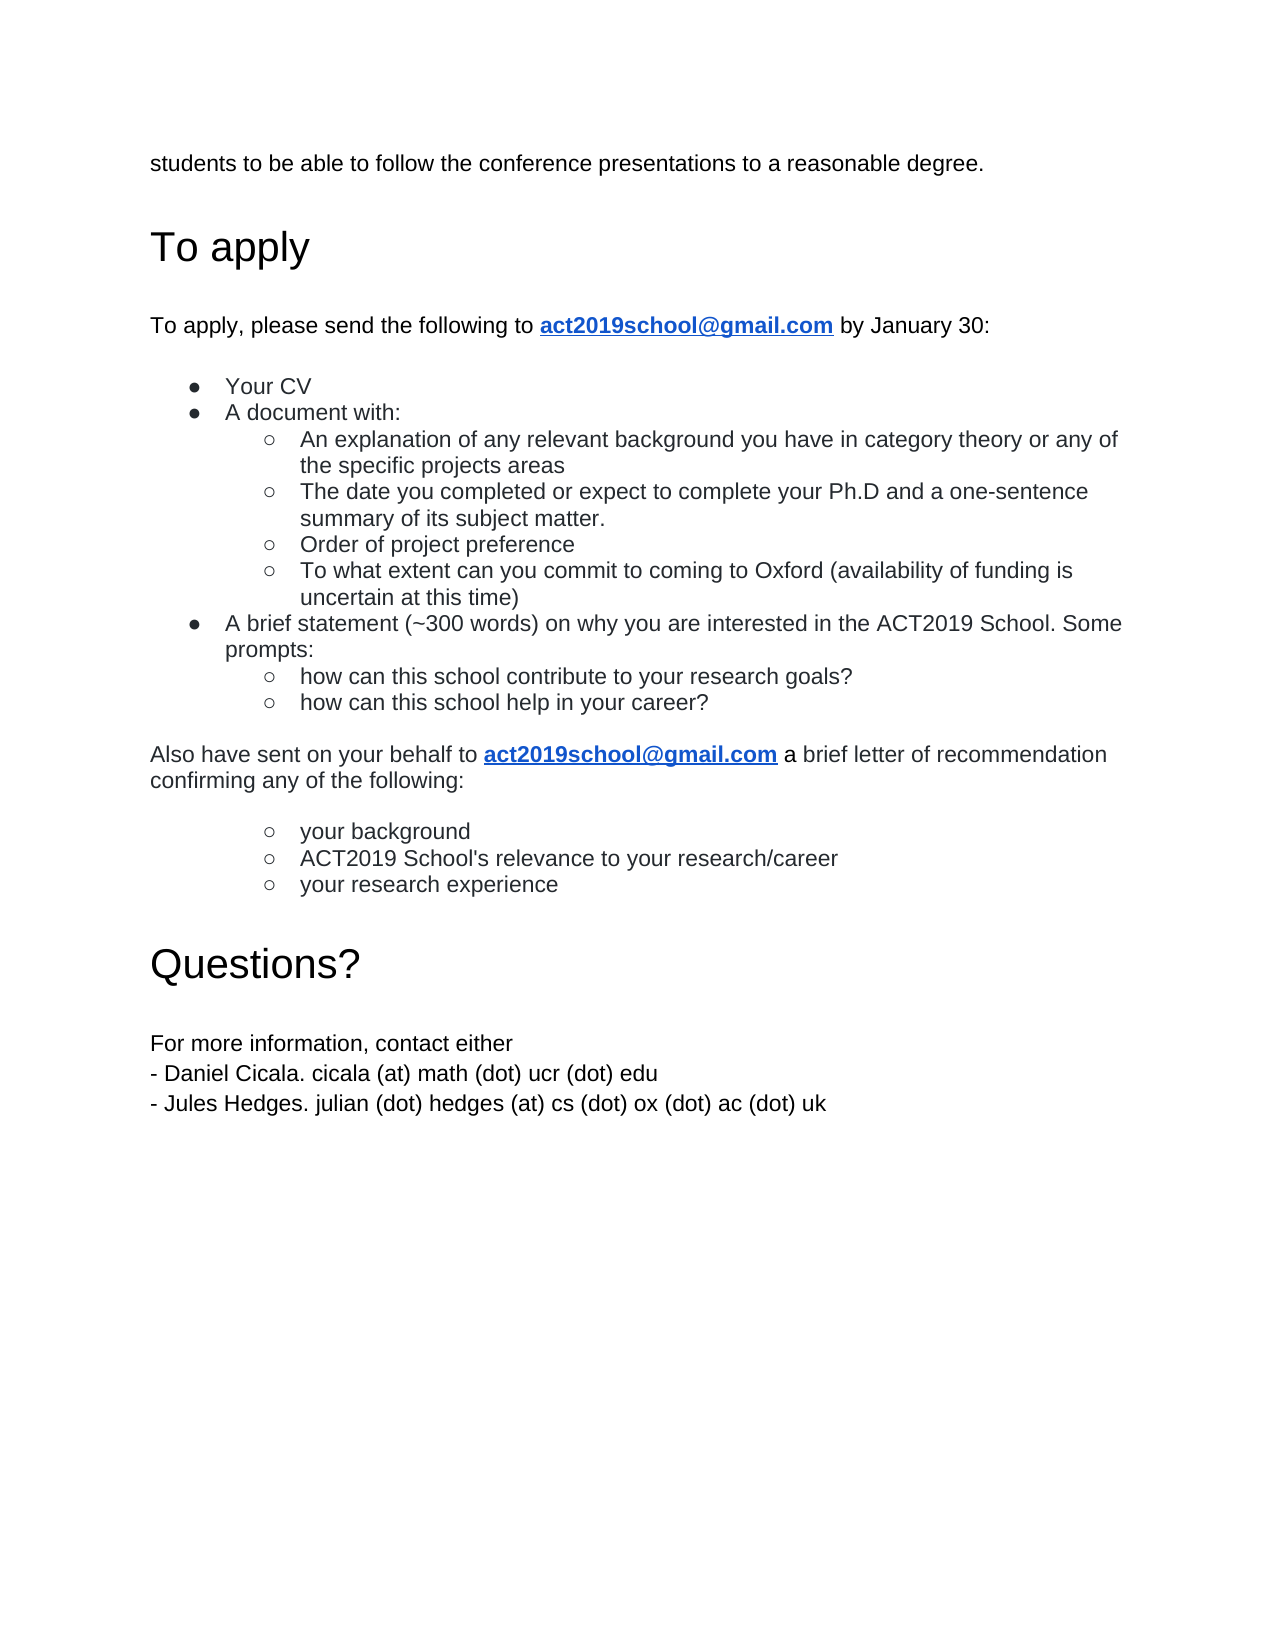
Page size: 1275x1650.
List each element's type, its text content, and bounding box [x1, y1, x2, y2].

subtitle Questions? [150, 939, 1125, 987]
text Also have sent on your behalf to act2019school@gmail.com a brief letter of recommendation confirming any of the following: [150, 741, 1125, 793]
list your background [262, 818, 1125, 844]
list Order of project preference [262, 531, 1125, 557]
list Your CV [187, 373, 1125, 399]
text - Jules Hedges. julian (dot) hedges (at) cs (dot) ox (dot) ac (dot) uk [150, 1090, 1125, 1116]
text - Daniel Cicala. cicala (at) math (dot) ucr (dot) edu [150, 1060, 1125, 1086]
subtitle To apply [150, 222, 1125, 270]
text To apply, please send the following to act2019school@gmail.com by January 30: [150, 312, 1125, 339]
text For more information, contact either [150, 1029, 1125, 1056]
list how can this school help in your career? [262, 689, 1125, 716]
list how can this school contribute to your research goals? [262, 663, 1125, 689]
text students to be able to follow the conference presentations to a reasonable degree. [150, 150, 1125, 176]
list To what extent can you commit to coming to Oxford (availability of funding is uncertain at this time) [262, 557, 1125, 610]
list An explanation of any relevant background you have in category theory or any of the specific projects areas [262, 426, 1125, 478]
list ACT2019 School's relevance to your research/career [262, 844, 1125, 871]
list your research experience [262, 871, 1125, 897]
list A brief statement (~300 words) on why you are interested in the ACT2019 School. Some prompts: [187, 610, 1125, 663]
list A document with: [187, 399, 1125, 426]
list The date you completed or expect to complete your Ph.D and a one-sentence summary of its subject matter. [262, 478, 1125, 531]
